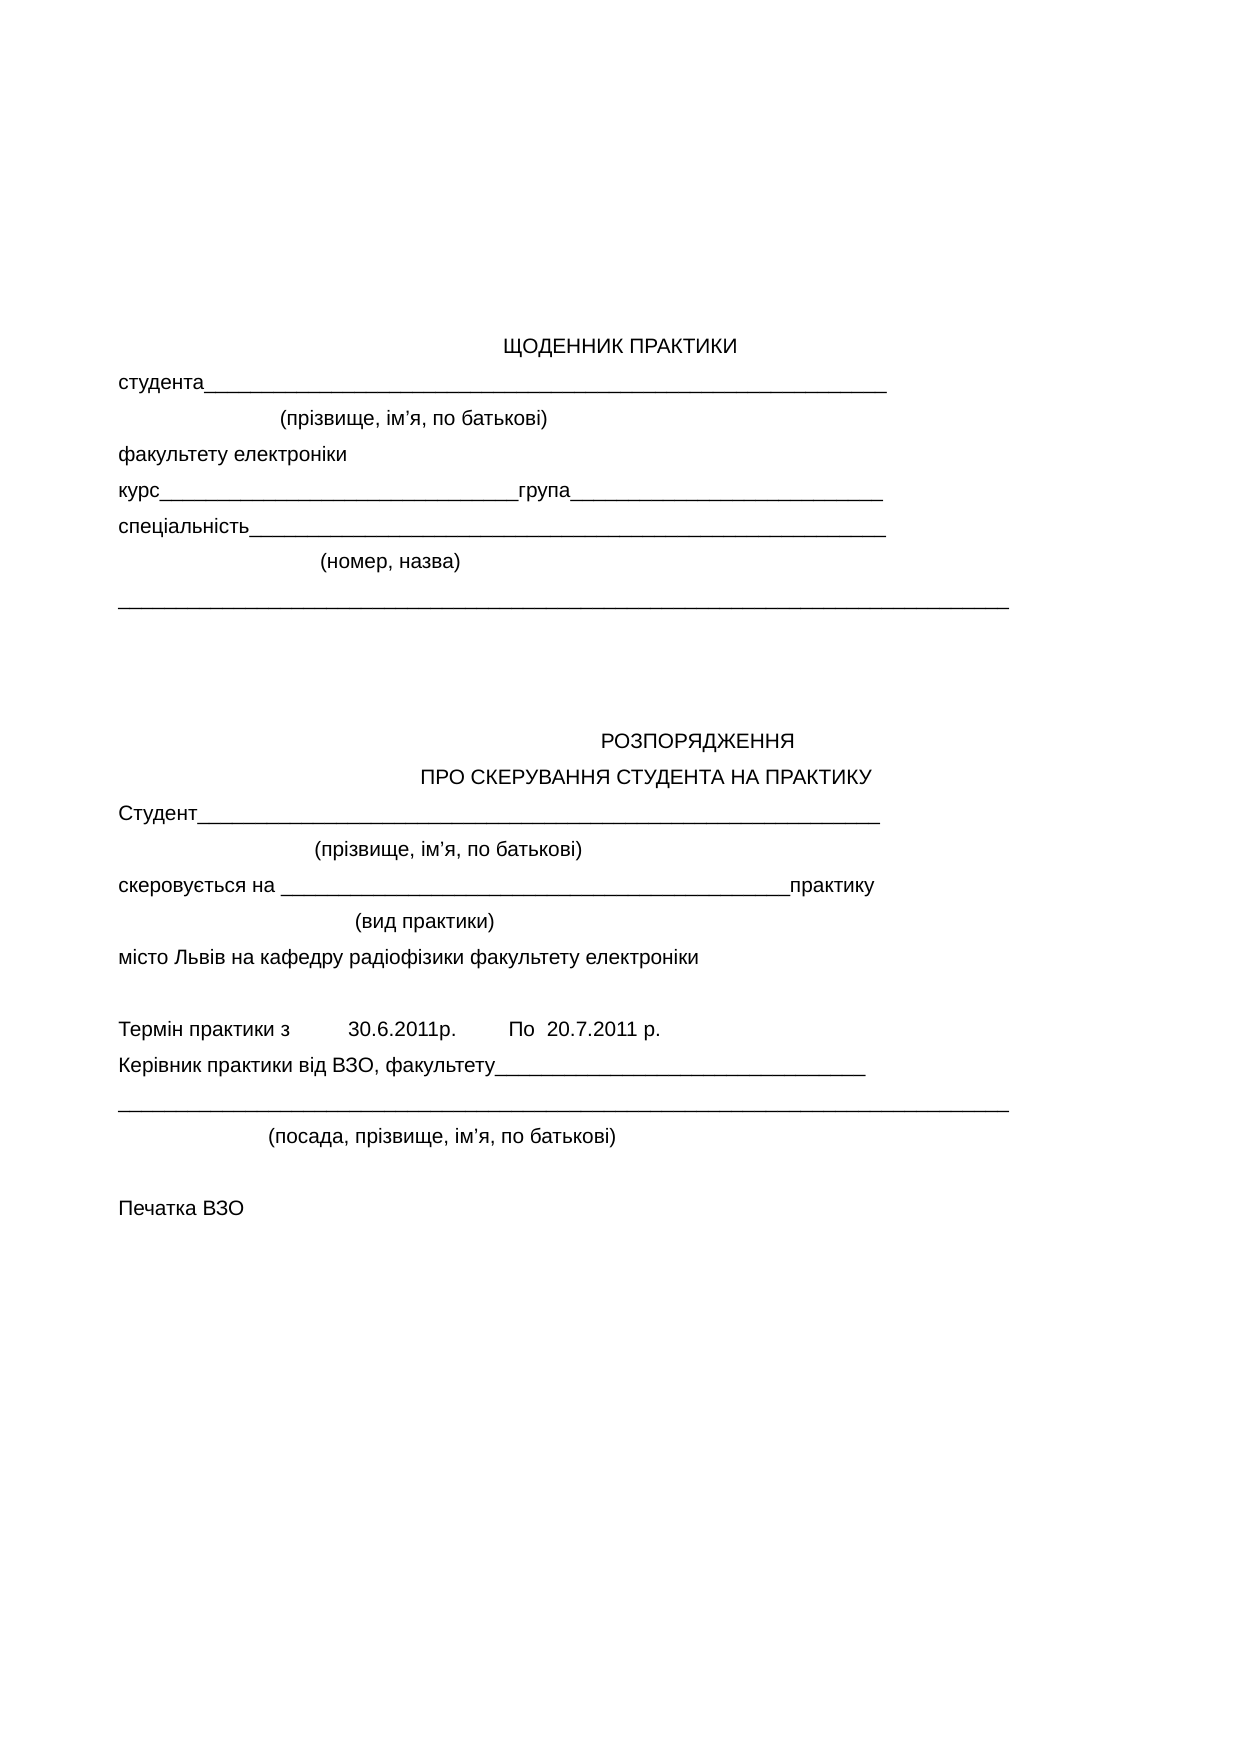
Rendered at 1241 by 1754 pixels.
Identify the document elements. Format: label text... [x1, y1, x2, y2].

text (прізвище, ім’я, по батькові) [118, 837, 1122, 861]
text (прізвище, ім’я, по батькові) [118, 406, 1122, 429]
text ЩОДЕННИК ПРАКТИКИ [118, 334, 1122, 358]
text студента___________________________________________________________ [118, 370, 1122, 394]
text (вид практики) [118, 909, 1122, 933]
text скеровується на ____________________________________________практику [118, 873, 1122, 897]
text ПРО СКЕРУВАННЯ СТУДЕНТА НА ПРАКТИКУ [118, 765, 1122, 789]
text Керівник практики від ВЗО, факультету________________________________ [118, 1052, 1122, 1076]
text спеціальність_______________________________________________________ [118, 513, 1122, 537]
text факультету електроніки [118, 442, 1122, 466]
text РОЗПОРЯДЖЕННЯ [118, 729, 1122, 753]
text Печатка ВЗО [118, 1196, 1122, 1220]
text Термін практики з 30.6.2011р. По 20.7.2011 р. [118, 1017, 1122, 1041]
text Студент___________________________________________________________ [118, 801, 1122, 825]
text _____________________________________________________________________________ [118, 1088, 1122, 1112]
text місто Львів на кафедру радіофізики факультету електроніки [118, 945, 1122, 969]
text курс_______________________________група___________________________ [118, 477, 1122, 501]
text (номер, назва) [118, 549, 1122, 573]
text (посада, прізвище, ім’я, по батькові) [118, 1124, 1122, 1148]
text _____________________________________________________________________________ [118, 585, 1122, 609]
